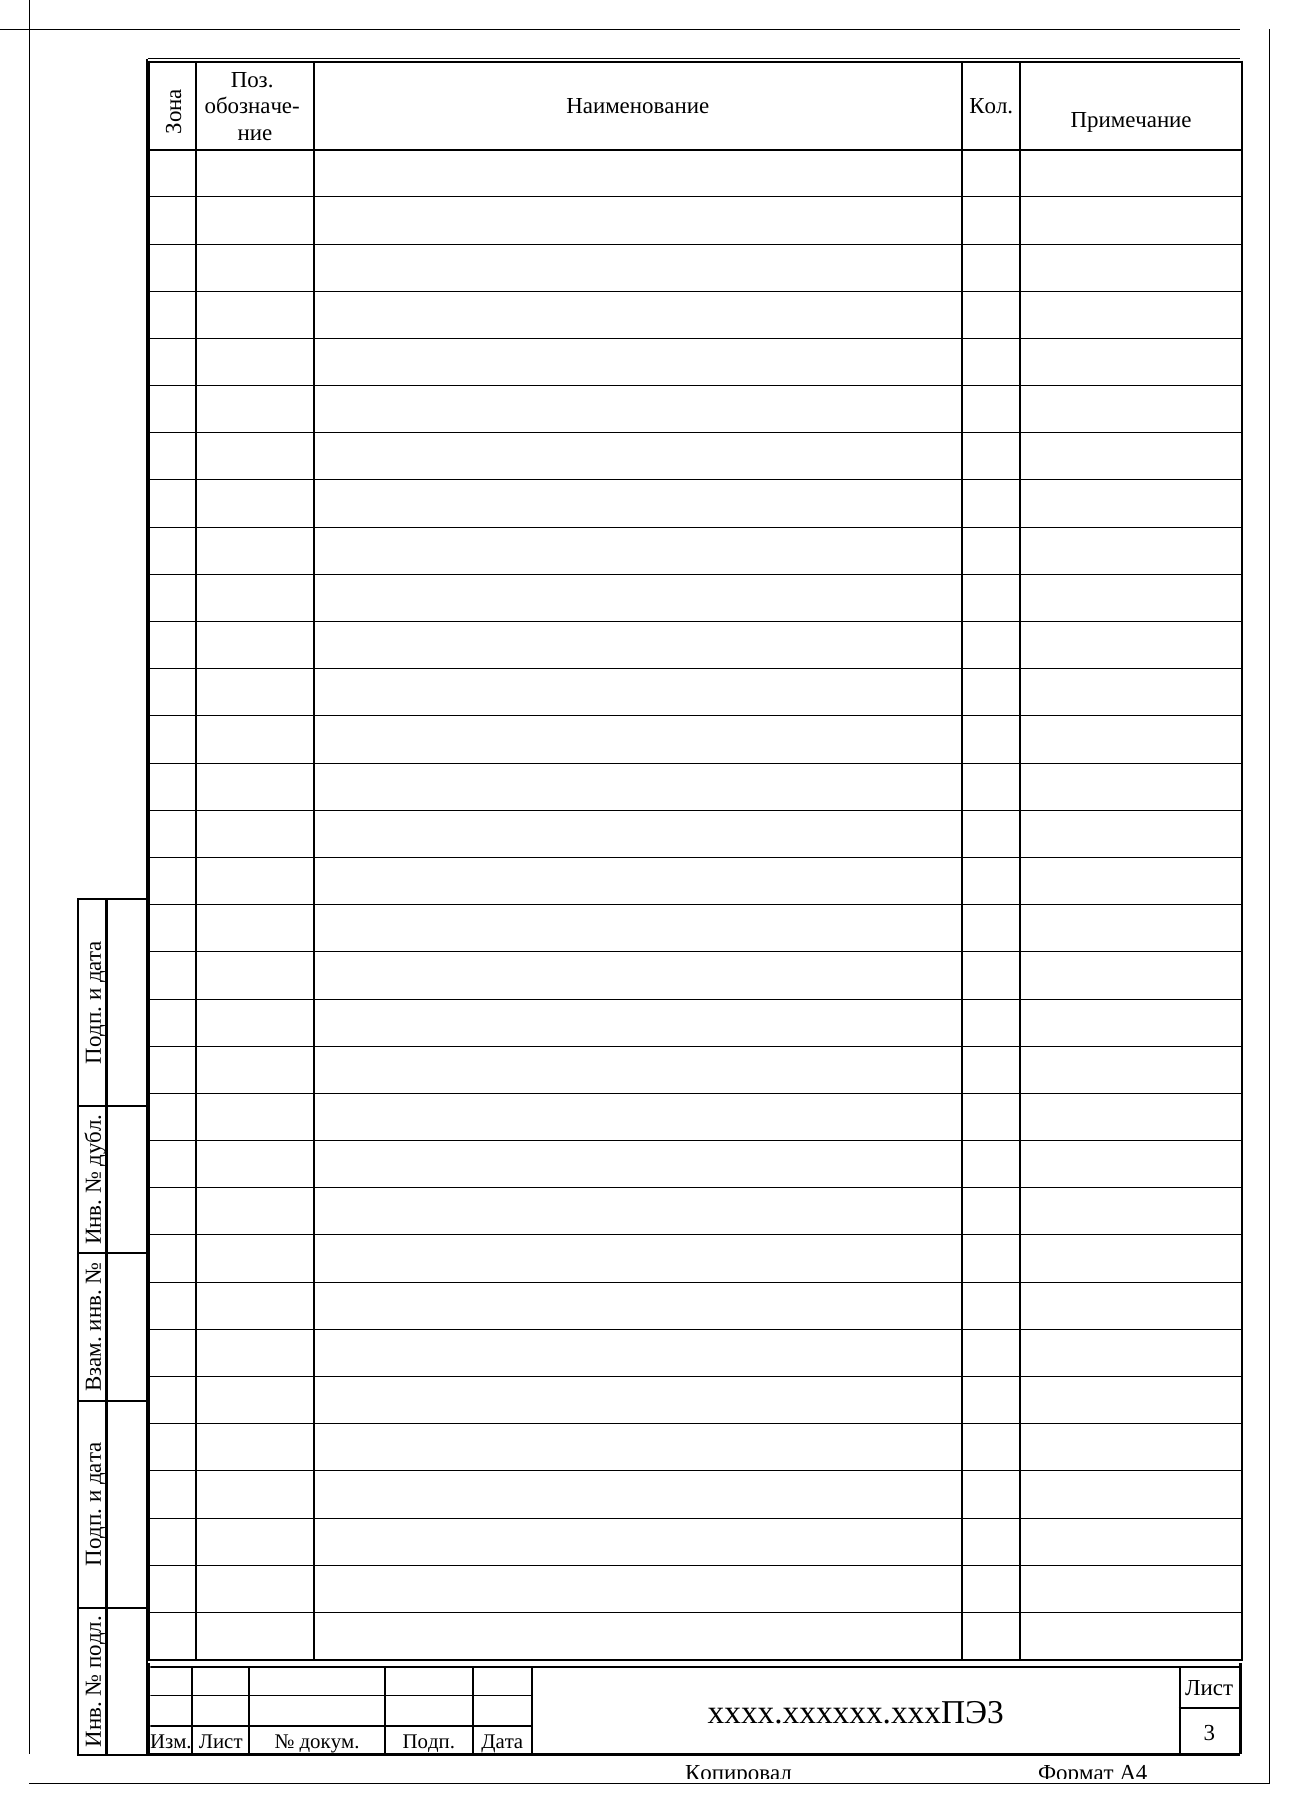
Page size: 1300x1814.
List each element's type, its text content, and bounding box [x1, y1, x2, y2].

table_cell [315, 1000, 961, 1046]
table_cell [1021, 811, 1241, 857]
table_cell [197, 433, 313, 479]
table_cell [197, 1000, 313, 1046]
table_cell [1021, 622, 1241, 668]
table_cell [250, 1696, 384, 1725]
table_cell [1021, 151, 1241, 196]
table_cell [315, 1283, 961, 1329]
table_cell [963, 575, 1019, 621]
table_cell [197, 386, 313, 432]
table_cell [1021, 669, 1241, 715]
table_cell [963, 339, 1019, 385]
table_cell [963, 764, 1019, 810]
table_cell [1021, 1330, 1241, 1376]
table_cell [150, 1471, 195, 1517]
table_cell Лист [193, 1727, 248, 1753]
table_header Примечание [1021, 63, 1241, 149]
table_cell [315, 764, 961, 810]
table_cell [963, 669, 1019, 715]
table_cell [963, 245, 1019, 291]
table_cell [1021, 716, 1241, 762]
table_cell [1021, 1235, 1241, 1282]
table_cell Подп. [386, 1727, 472, 1753]
table_cell [1021, 480, 1241, 527]
table_cell [197, 339, 313, 385]
table_cell 3 [1181, 1709, 1238, 1753]
table_cell [197, 292, 313, 338]
table_header [108, 900, 146, 1105]
table_cell [150, 1613, 195, 1659]
table_cell [963, 1000, 1019, 1046]
table_cell [197, 716, 313, 762]
table_cell [315, 197, 961, 243]
table_cell [197, 1283, 313, 1329]
table_cell [150, 480, 195, 527]
table_cell [150, 386, 195, 432]
table_cell [150, 292, 195, 338]
table_header xxxx.xxxxxx.xxxПЭ3 [533, 1668, 1179, 1753]
table_cell [197, 1377, 313, 1423]
table_cell [150, 245, 195, 291]
table_cell [963, 952, 1019, 998]
table_cell [386, 1696, 472, 1725]
table_header Зона [150, 63, 195, 149]
table_cell [963, 1141, 1019, 1187]
table_cell [963, 1235, 1019, 1282]
table_cell [963, 1566, 1019, 1612]
table_cell [315, 622, 961, 668]
table_cell [197, 1188, 313, 1234]
table_cell [474, 1696, 531, 1725]
table_cell [150, 716, 195, 762]
table_cell [150, 905, 195, 951]
table_cell [315, 1424, 961, 1470]
table_header Наименование [315, 63, 961, 149]
table_cell [197, 858, 313, 904]
table_cell [963, 1188, 1019, 1234]
table_cell [1021, 1377, 1241, 1423]
table_cell [150, 622, 195, 668]
table_cell [1021, 1519, 1241, 1565]
table_cell [197, 811, 313, 857]
table_cell [150, 1283, 195, 1329]
table_cell [315, 1377, 961, 1423]
table_cell [150, 1188, 195, 1234]
table_cell [315, 433, 961, 479]
table_cell [1021, 1613, 1241, 1659]
table_cell [150, 575, 195, 621]
table_header Поз. обозначе- ние [197, 63, 313, 149]
table_cell [1021, 1094, 1241, 1140]
table_cell [1021, 433, 1241, 479]
table_cell [963, 811, 1019, 857]
table_cell [150, 339, 195, 385]
table_cell [150, 669, 195, 715]
table_cell [315, 480, 961, 527]
table_cell [963, 1094, 1019, 1140]
table_cell [1021, 1000, 1241, 1046]
table_cell [150, 1377, 195, 1423]
table_header Кол. [963, 63, 1019, 149]
table_cell [1021, 245, 1241, 291]
table_cell [108, 1402, 146, 1607]
table_cell [197, 575, 313, 621]
table_header [193, 1668, 248, 1695]
table_header Подп. и дата [79, 900, 105, 1105]
table_cell [150, 151, 195, 196]
table_cell [197, 764, 313, 810]
table_cell [150, 1047, 195, 1093]
table_cell № докум. [250, 1727, 384, 1753]
table_cell [315, 339, 961, 385]
table_cell [315, 1047, 961, 1093]
table_cell [315, 1613, 961, 1659]
table_header [474, 1668, 531, 1695]
table_cell [1021, 575, 1241, 621]
table_cell [963, 1471, 1019, 1517]
table_header [386, 1668, 472, 1695]
table_cell [1021, 1566, 1241, 1612]
table_cell [963, 622, 1019, 668]
table_cell [315, 1188, 961, 1234]
table_cell [150, 1330, 195, 1376]
table_cell [963, 1330, 1019, 1376]
table_cell [197, 528, 313, 574]
table_cell [315, 858, 961, 904]
table_cell [963, 480, 1019, 527]
table_cell [150, 1235, 195, 1282]
table_cell [963, 905, 1019, 951]
table_cell [315, 669, 961, 715]
table_cell [150, 1566, 195, 1612]
table_cell [315, 1566, 961, 1612]
table_cell [315, 1471, 961, 1517]
table_cell [150, 952, 195, 998]
table_cell [150, 528, 195, 574]
table_cell [315, 528, 961, 574]
table_cell Подп. и дата [79, 1402, 105, 1607]
table_cell [197, 905, 313, 951]
table_cell [315, 1519, 961, 1565]
table_cell [197, 1424, 313, 1470]
table_cell [963, 1424, 1019, 1470]
table_cell [197, 1141, 313, 1187]
table_cell [1021, 292, 1241, 338]
table_cell [193, 1696, 248, 1725]
table_cell [315, 386, 961, 432]
table_cell [150, 1424, 195, 1470]
table_cell [150, 1000, 195, 1046]
table_cell [150, 1141, 195, 1187]
table_cell [197, 1094, 313, 1140]
table_cell [963, 151, 1019, 196]
table_cell [1021, 339, 1241, 385]
table_cell [315, 151, 961, 196]
table_cell [197, 952, 313, 998]
table_cell [197, 1519, 313, 1565]
table_cell [1021, 1283, 1241, 1329]
table_cell [963, 1283, 1019, 1329]
table_cell Инв. № дубл. [79, 1107, 105, 1252]
table_cell [197, 245, 313, 291]
table_cell [963, 1613, 1019, 1659]
table_cell [197, 1330, 313, 1376]
table_cell [963, 528, 1019, 574]
table_cell [963, 1377, 1019, 1423]
table_cell [197, 1235, 313, 1282]
table_cell [150, 858, 195, 904]
table_cell [1021, 197, 1241, 243]
table_cell [315, 716, 961, 762]
table_cell [963, 716, 1019, 762]
table_cell [315, 1094, 961, 1140]
table_cell [197, 197, 313, 243]
table_header [250, 1668, 384, 1695]
table_cell [1021, 764, 1241, 810]
table_cell [963, 386, 1019, 432]
table_cell [108, 1107, 146, 1252]
table_cell [315, 1235, 961, 1282]
table_cell [197, 622, 313, 668]
table_cell Инв. № подл. [79, 1609, 105, 1754]
table_cell [1021, 386, 1241, 432]
table_cell [963, 197, 1019, 243]
table_cell [1021, 528, 1241, 574]
table_header Лист [1181, 1668, 1238, 1707]
table_header [151, 1668, 191, 1695]
table_cell [315, 245, 961, 291]
table_cell [197, 1471, 313, 1517]
table_cell [315, 811, 961, 857]
table_cell [315, 575, 961, 621]
table_cell [150, 197, 195, 243]
table_cell [150, 1519, 195, 1565]
table_cell [197, 480, 313, 527]
table_cell [1021, 905, 1241, 951]
table_cell [150, 811, 195, 857]
table_cell [963, 1047, 1019, 1093]
table_cell [197, 151, 313, 196]
table_cell [963, 433, 1019, 479]
table_cell [315, 1330, 961, 1376]
table_cell [150, 764, 195, 810]
table_cell [197, 1613, 313, 1659]
table_cell [108, 1609, 146, 1754]
table_cell [315, 952, 961, 998]
table_cell [1021, 1141, 1241, 1187]
table_cell [963, 1519, 1019, 1565]
table_cell [315, 292, 961, 338]
table_cell [1021, 858, 1241, 904]
table_cell [197, 669, 313, 715]
table_cell [315, 1141, 961, 1187]
table_cell [963, 858, 1019, 904]
text Копировал [533, 1758, 943, 1779]
table_cell [1021, 1047, 1241, 1093]
table_cell [197, 1566, 313, 1612]
table_cell [1021, 1424, 1241, 1470]
table_cell [315, 905, 961, 951]
table_cell [1021, 1188, 1241, 1234]
table_cell Изм. [151, 1727, 191, 1753]
table_cell Взам. инв. № [79, 1254, 105, 1400]
table_cell [963, 292, 1019, 338]
table_cell [1021, 1471, 1241, 1517]
table_cell [150, 1094, 195, 1140]
table_cell [108, 1254, 146, 1400]
table_cell [150, 433, 195, 479]
table_cell Дата [474, 1727, 531, 1753]
text Формат А4 [946, 1758, 1239, 1779]
table_cell [197, 1047, 313, 1093]
table_cell [1021, 952, 1241, 998]
table_cell [151, 1696, 191, 1725]
